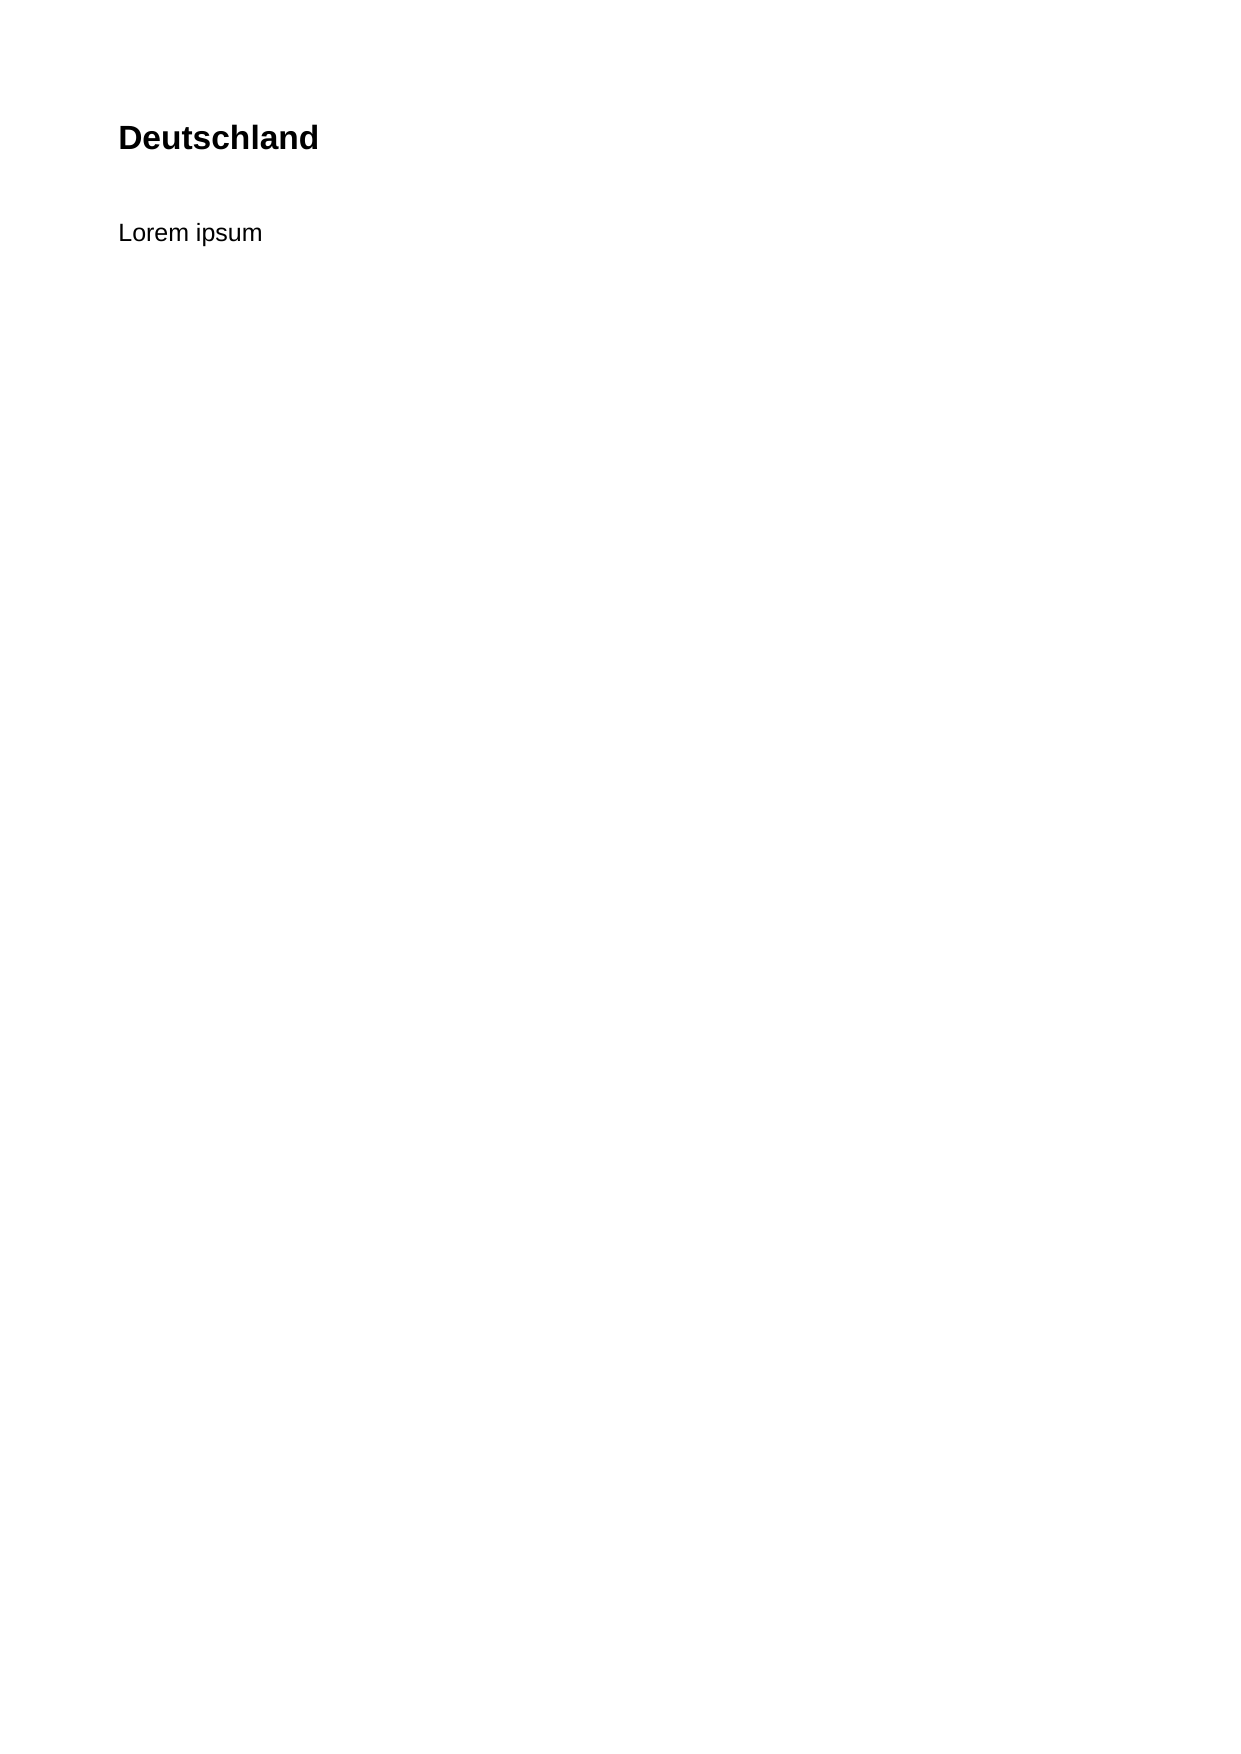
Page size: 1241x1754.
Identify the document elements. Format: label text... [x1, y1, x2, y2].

subtitle Deutschland [118, 118, 1122, 157]
text Lorem ipsum [118, 218, 1122, 247]
